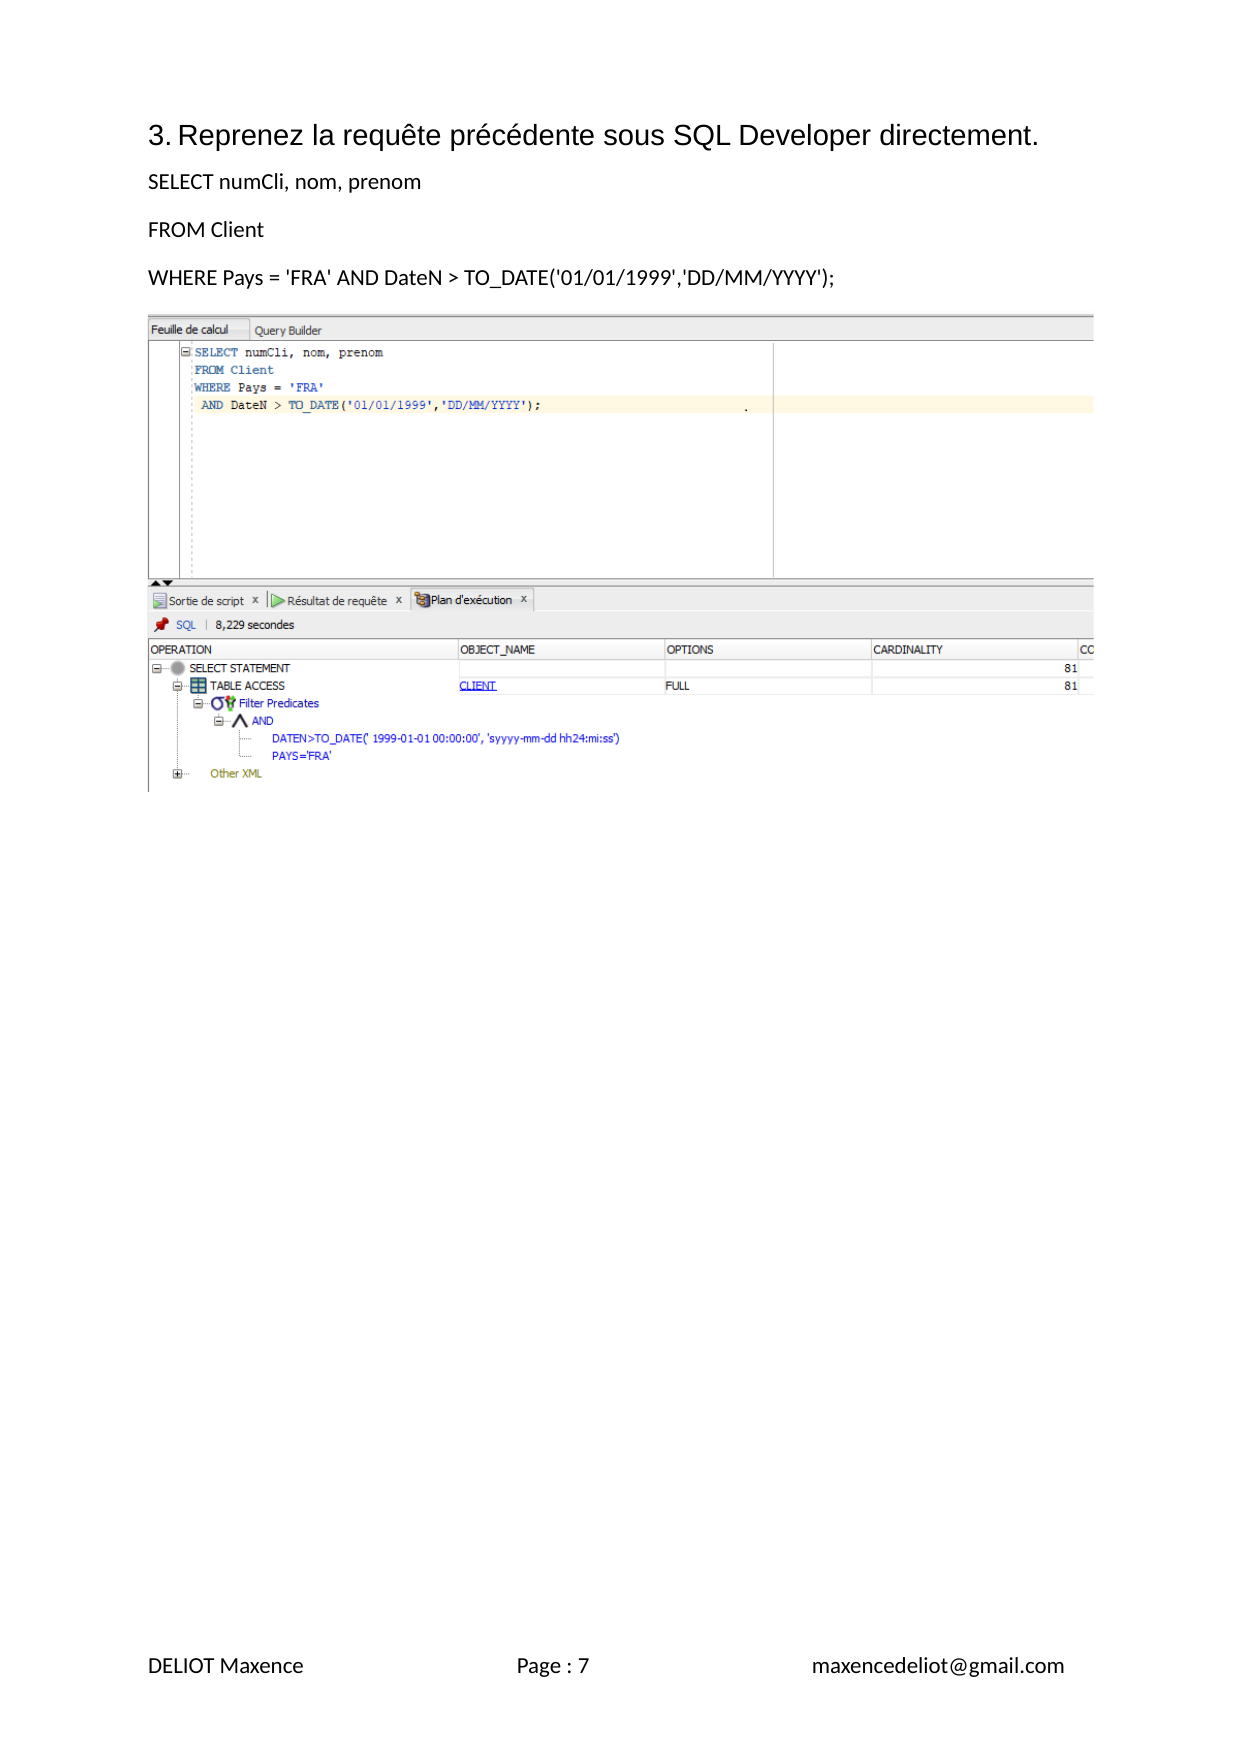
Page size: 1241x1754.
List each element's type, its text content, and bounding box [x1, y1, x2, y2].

picture [147, 311, 1094, 792]
text WHERE Pays = 'FRA' AND DateN > TO_DATE('01/01/1999','DD/MM/YYYY'); [148, 263, 1093, 291]
text SELECT numCli, nom, prenom [148, 167, 1093, 195]
text FROM Client [148, 215, 1093, 243]
subtitle Reprenez la requête précédente sous SQL Developer directement. [148, 118, 1093, 152]
